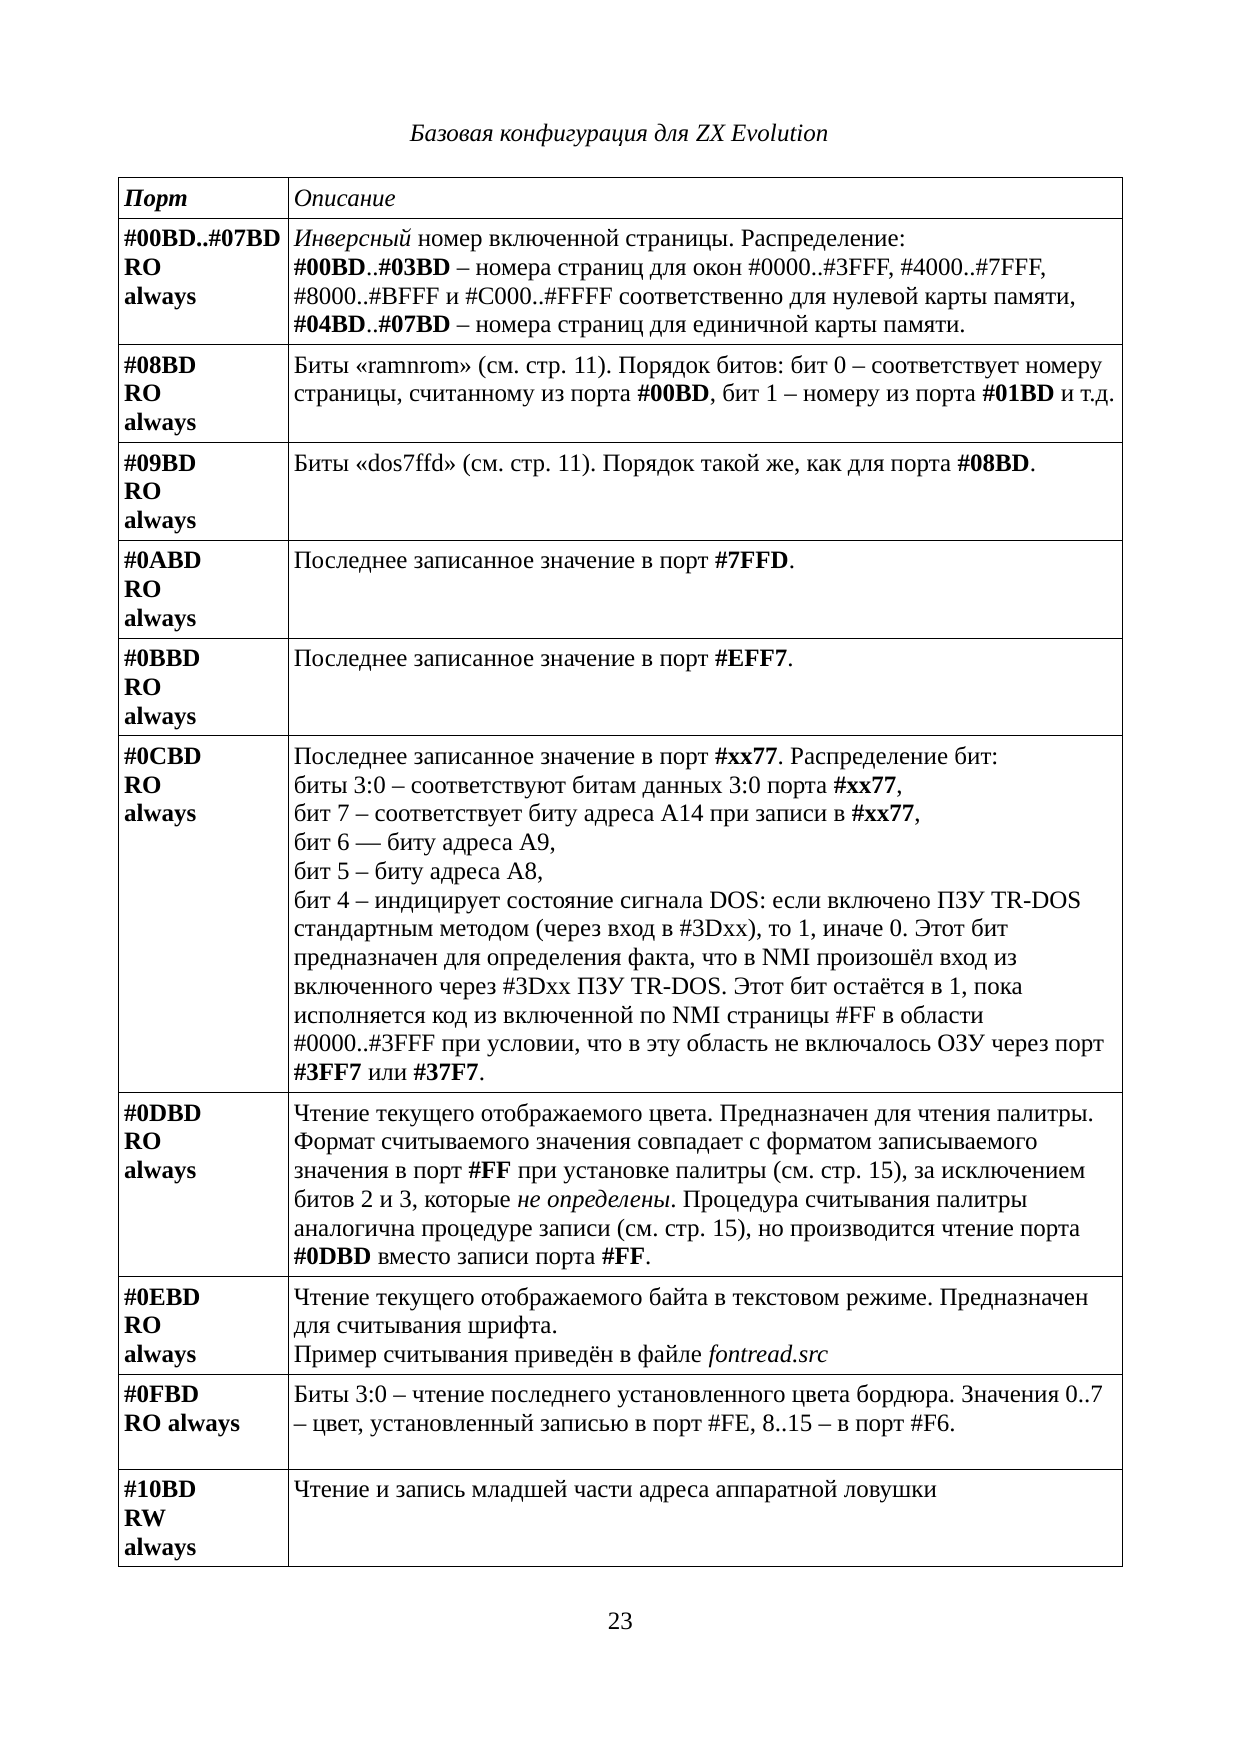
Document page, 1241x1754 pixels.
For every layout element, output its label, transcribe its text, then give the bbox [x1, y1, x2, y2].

table_cell #0CBD RO always [119, 736, 288, 1092]
table_cell Чтение и запись младшей части адреса аппаратной ловушки [289, 1470, 1122, 1566]
table_cell Биты «dos7ffd» (см. стр. 11). Порядок такой же, как для порта #08BD. [289, 443, 1122, 539]
table_cell #10BD RW always [119, 1470, 288, 1566]
table_cell #0EBD RO always [119, 1277, 288, 1374]
table_cell Последнее записанное значение в порт #7FFD. [289, 541, 1122, 637]
table_cell Последнее записанное значение в порт #EFF7. [289, 639, 1122, 735]
table_cell #08BD RO always [119, 345, 288, 442]
table_cell #0FBD RO always [119, 1375, 288, 1469]
table_cell #00BD..#07BD RO always [119, 219, 288, 344]
table_cell #09BD RO always [119, 443, 288, 539]
table_header Описание [289, 178, 1122, 217]
table_cell #0BBD RO always [119, 639, 288, 735]
table_cell #0DBD RO always [119, 1093, 288, 1276]
table_cell Биты «ramnrom» (см. стр. 11). Порядок битов: бит 0 – соответствует номеру страницы, считанному из порта #00BD, бит 1 – номеру из порта #01BD и т.д. [289, 345, 1122, 442]
table_cell Чтение текущего отображаемого цвета. Предназначен для чтения палитры. Формат считываемого значения совпадает с форматом записываемого значения в порт #FF при установке палитры (см. стр. 15), за исключением битов 2 и 3, которые не определены. Процедура считывания палитры аналогична процедуре записи (см. стр. 15), но производится чтение порта #0DBD вместо записи порта #FF. [289, 1093, 1122, 1276]
table_cell Чтение текущего отображаемого байта в текстовом режиме. Предназначен для считывания шрифта. Пример считывания приведён в файле fontread.src [289, 1277, 1122, 1374]
table_cell #0ABD RO always [119, 541, 288, 637]
table_cell Биты 3:0 – чтение последнего установленного цвета бордюра. Значения 0..7 – цвет, установленный записью в порт #FE, 8..15 – в порт #F6. [289, 1375, 1122, 1469]
table_header Порт [119, 178, 288, 217]
table_cell Последнее записанное значение в порт #xx77. Распределение бит: биты 3:0 – соответствуют битам данных 3:0 порта #xx77, бит 7 – соответствует биту адреса A14 при записи в #xx77, бит 6 — биту адреса A9, бит 5 – биту адреса A8, бит 4 – индицирует состояние сигнала DOS: если включено ПЗУ TR-DOS стандартным методом (через вход в #3Dxx), то 1, иначе 0. Этот бит предназначен для определения факта, что в NMI произошёл вход из включенного через #3Dxx ПЗУ TR-DOS. Этот бит остаётся в 1, пока исполняется код из включенной по NMI страницы #FF в области #0000..#3FFF при условии, что в эту область не включалось ОЗУ через порт #3FF7 или #37F7. [289, 736, 1122, 1092]
table_cell Инверсный номер включенной страницы. Распределение: #00BD..#03BD – номера страниц для окон #0000..#3FFF, #4000..#7FFF, #8000..#BFFF и #C000..#FFFF соответственно для нулевой карты памяти, #04BD..#07BD – номера страниц для единичной карты памяти. [289, 219, 1122, 344]
